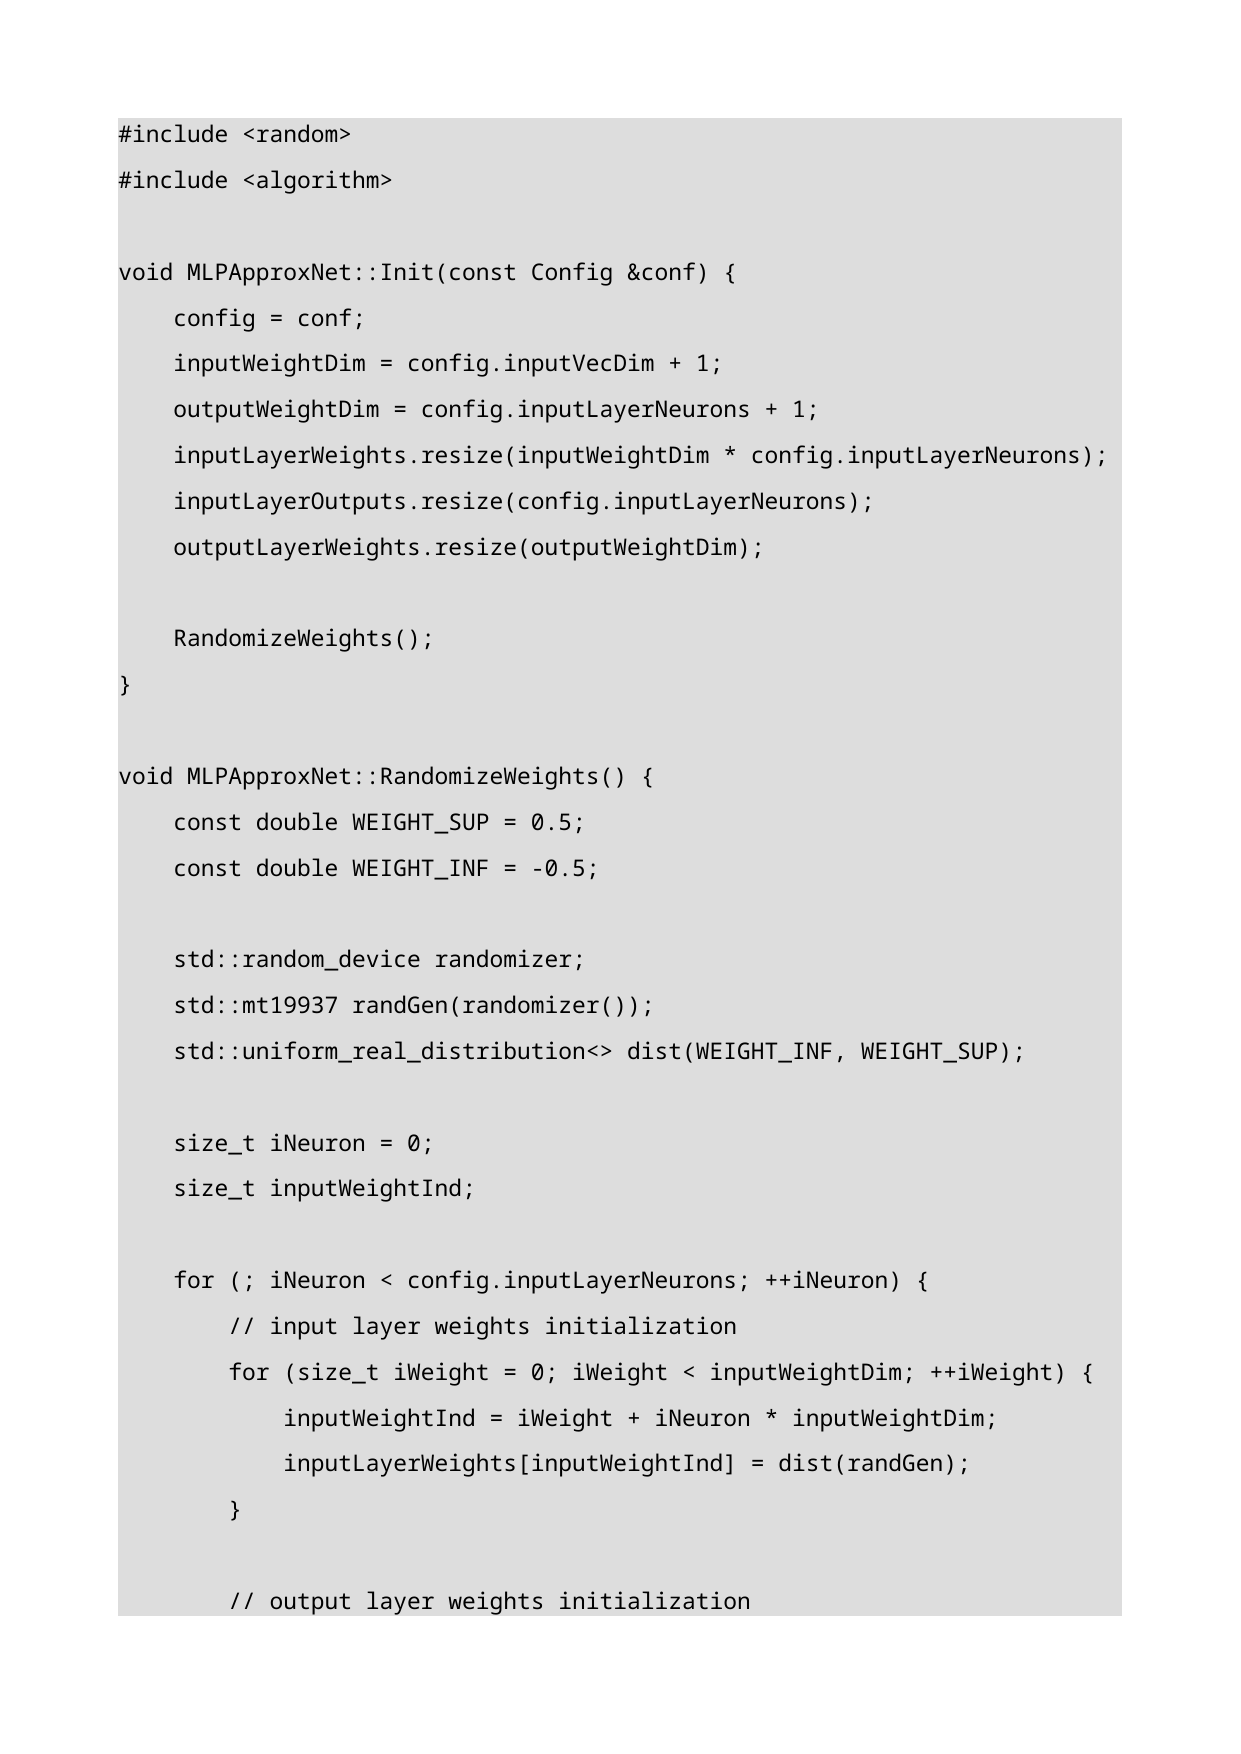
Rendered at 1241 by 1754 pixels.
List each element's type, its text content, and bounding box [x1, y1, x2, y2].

text inputLayerWeights.resize(inputWeightDim * config.inputLayerNeurons); [118, 439, 1122, 470]
text outputWeightDim = config.inputLayerNeurons + 1; [118, 393, 1122, 424]
text inputWeightInd = iWeight + iNeuron * inputWeightDim; [118, 1401, 1122, 1433]
text // output layer weights initialization [118, 1585, 1122, 1616]
text inputLayerOutputs.resize(config.inputLayerNeurons); [118, 485, 1122, 516]
text // input layer weights initialization [118, 1310, 1122, 1341]
text for (; iNeuron < config.inputLayerNeurons; ++iNeuron) { [118, 1264, 1122, 1295]
text inputLayerWeights[inputWeightInd] = dist(randGen); [118, 1447, 1122, 1478]
text config = conf; [118, 301, 1122, 333]
text } [118, 668, 1122, 699]
text size_t inputWeightInd; [118, 1172, 1122, 1203]
text outputLayerWeights.resize(outputWeightDim); [118, 531, 1122, 562]
text void MLPApproxNet::Init(const Config &conf) { [118, 256, 1122, 287]
text for (size_t iWeight = 0; iWeight < inputWeightDim; ++iWeight) { [118, 1356, 1122, 1387]
text void MLPApproxNet::RandomizeWeights() { [118, 760, 1122, 791]
text inputWeightDim = config.inputVecDim + 1; [118, 347, 1122, 378]
text std::random_device randomizer; [118, 943, 1122, 974]
text #include <random> [118, 118, 1122, 149]
text const double WEIGHT_INF = -0.5; [118, 851, 1122, 883]
text size_t iNeuron = 0; [118, 1126, 1122, 1158]
text RandomizeWeights(); [118, 622, 1122, 653]
text } [118, 1493, 1122, 1524]
text const double WEIGHT_SUP = 0.5; [118, 806, 1122, 837]
text std::mt19937 randGen(randomizer()); [118, 989, 1122, 1020]
text std::uniform_real_distribution<> dist(WEIGHT_INF, WEIGHT_SUP); [118, 1035, 1122, 1066]
text #include <algorithm> [118, 164, 1122, 195]
